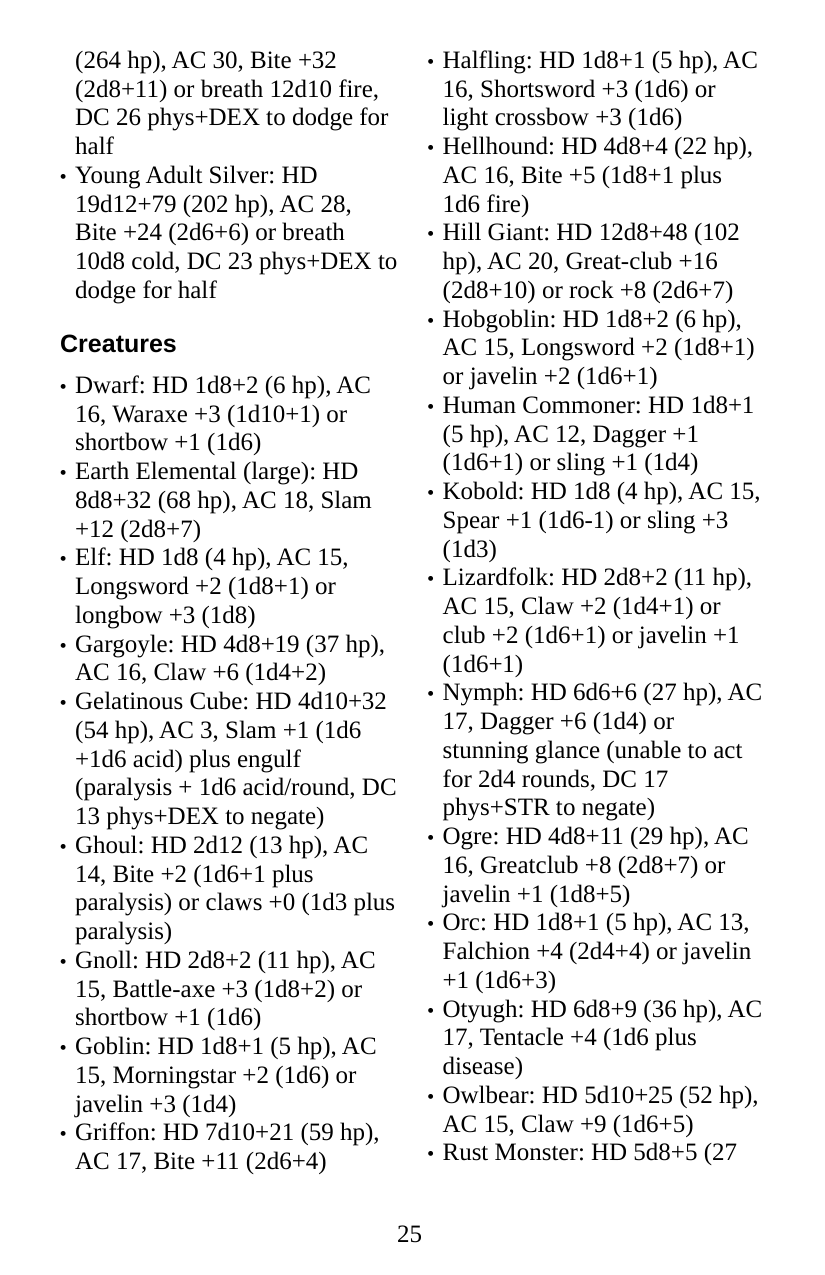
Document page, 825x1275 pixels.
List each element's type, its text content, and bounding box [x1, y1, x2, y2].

list Young Adult Silver: HD 19d12+79 (202 hp), AC 28, Bite +24 (2d6+6) or breath 10d8 cold, DC 23 phys+DEX to dodge for half [60, 160, 397, 304]
list Gargoyle: HD 4d8+19 (37 hp), AC 16, Claw +6 (1d4+2) [60, 629, 397, 686]
list Otyugh: HD 6d8+9 (36 hp), AC 17, Tentacle +4 (1d6 plus disease) [427, 994, 765, 1080]
list Earth Elemental (large): HD 8d8+32 (68 hp), AC 18, Slam +12 (2d8+7) [60, 456, 397, 542]
list Elf: HD 1d8 (4 hp), AC 15, Longsword +2 (1d8+1) or longbow +3 (1d8) [60, 542, 397, 629]
list Nymph: HD 6d6+6 (27 hp), AC 17, Dagger +6 (1d4) or stunning glance (unable to act for 2d4 rounds, DC 17 phys+STR to negate) [427, 677, 765, 821]
list Owlbear: HD 5d10+25 (52 hp), AC 15, Claw +9 (1d6+5) [427, 1080, 765, 1137]
list Human Commoner: HD 1d8+1 (5 hp), AC 12, Dagger +1 (1d6+1) or sling +1 (1d4) [427, 390, 765, 476]
list Goblin: HD 1d8+1 (5 hp), AC 15, Morningstar +2 (1d6) or javelin +3 (1d4) [60, 1031, 397, 1117]
list Rust Monster: HD 5d8+5 (27 [427, 1137, 765, 1166]
list Griffon: HD 7d10+21 (59 hp), AC 17, Bite +11 (2d6+4) [60, 1117, 397, 1175]
list (264 hp), AC 30, Bite +32 (2d8+11) or breath 12d10 fire, DC 26 phys+DEX to dodge for half [60, 45, 397, 160]
list Kobold: HD 1d8 (4 hp), AC 15, Spear +1 (1d6-1) or sling +3 (1d3) [427, 476, 765, 562]
list Orc: HD 1d8+1 (5 hp), AC 13, Falchion +4 (2d4+4) or javelin +1 (1d6+3) [427, 907, 765, 994]
list Ghoul: HD 2d12 (13 hp), AC 14, Bite +2 (1d6+1 plus paralysis) or claws +0 (1d3 plus paralysis) [60, 830, 397, 945]
list Hellhound: HD 4d8+4 (22 hp), AC 16, Bite +5 (1d8+1 plus 1d6 fire) [427, 131, 765, 217]
list Hill Giant: HD 12d8+48 (102 hp), AC 20, Great-club +16 (2d8+10) or rock +8 (2d6+7) [427, 217, 765, 304]
list Gnoll: HD 2d8+2 (11 hp), AC 15, Battle-axe +3 (1d8+2) or shortbow +1 (1d6) [60, 945, 397, 1031]
list Dwarf: HD 1d8+2 (6 hp), AC 16, Waraxe +3 (1d10+1) or shortbow +1 (1d6) [60, 370, 397, 456]
subtitle Creatures [60, 329, 397, 357]
list Ogre: HD 4d8+11 (29 hp), AC 16, Greatclub +8 (2d8+7) or javelin +1 (1d8+5) [427, 821, 765, 907]
list Halfling: HD 1d8+1 (5 hp), AC 16, Shortsword +3 (1d6) or light crossbow +3 (1d6) [427, 45, 765, 131]
list Gelatinous Cube: HD 4d10+32 (54 hp), AC 3, Slam +1 (1d6 +1d6 acid) plus engulf (paralysis + 1d6 acid/round, DC 13 phys+DEX to negate) [60, 686, 397, 830]
list Lizardfolk: HD 2d8+2 (11 hp), AC 15, Claw +2 (1d4+1) or club +2 (1d6+1) or javelin +1 (1d6+1) [427, 562, 765, 677]
list Hobgoblin: HD 1d8+2 (6 hp), AC 15, Longsword +2 (1d8+1) or javelin +2 (1d6+1) [427, 304, 765, 390]
